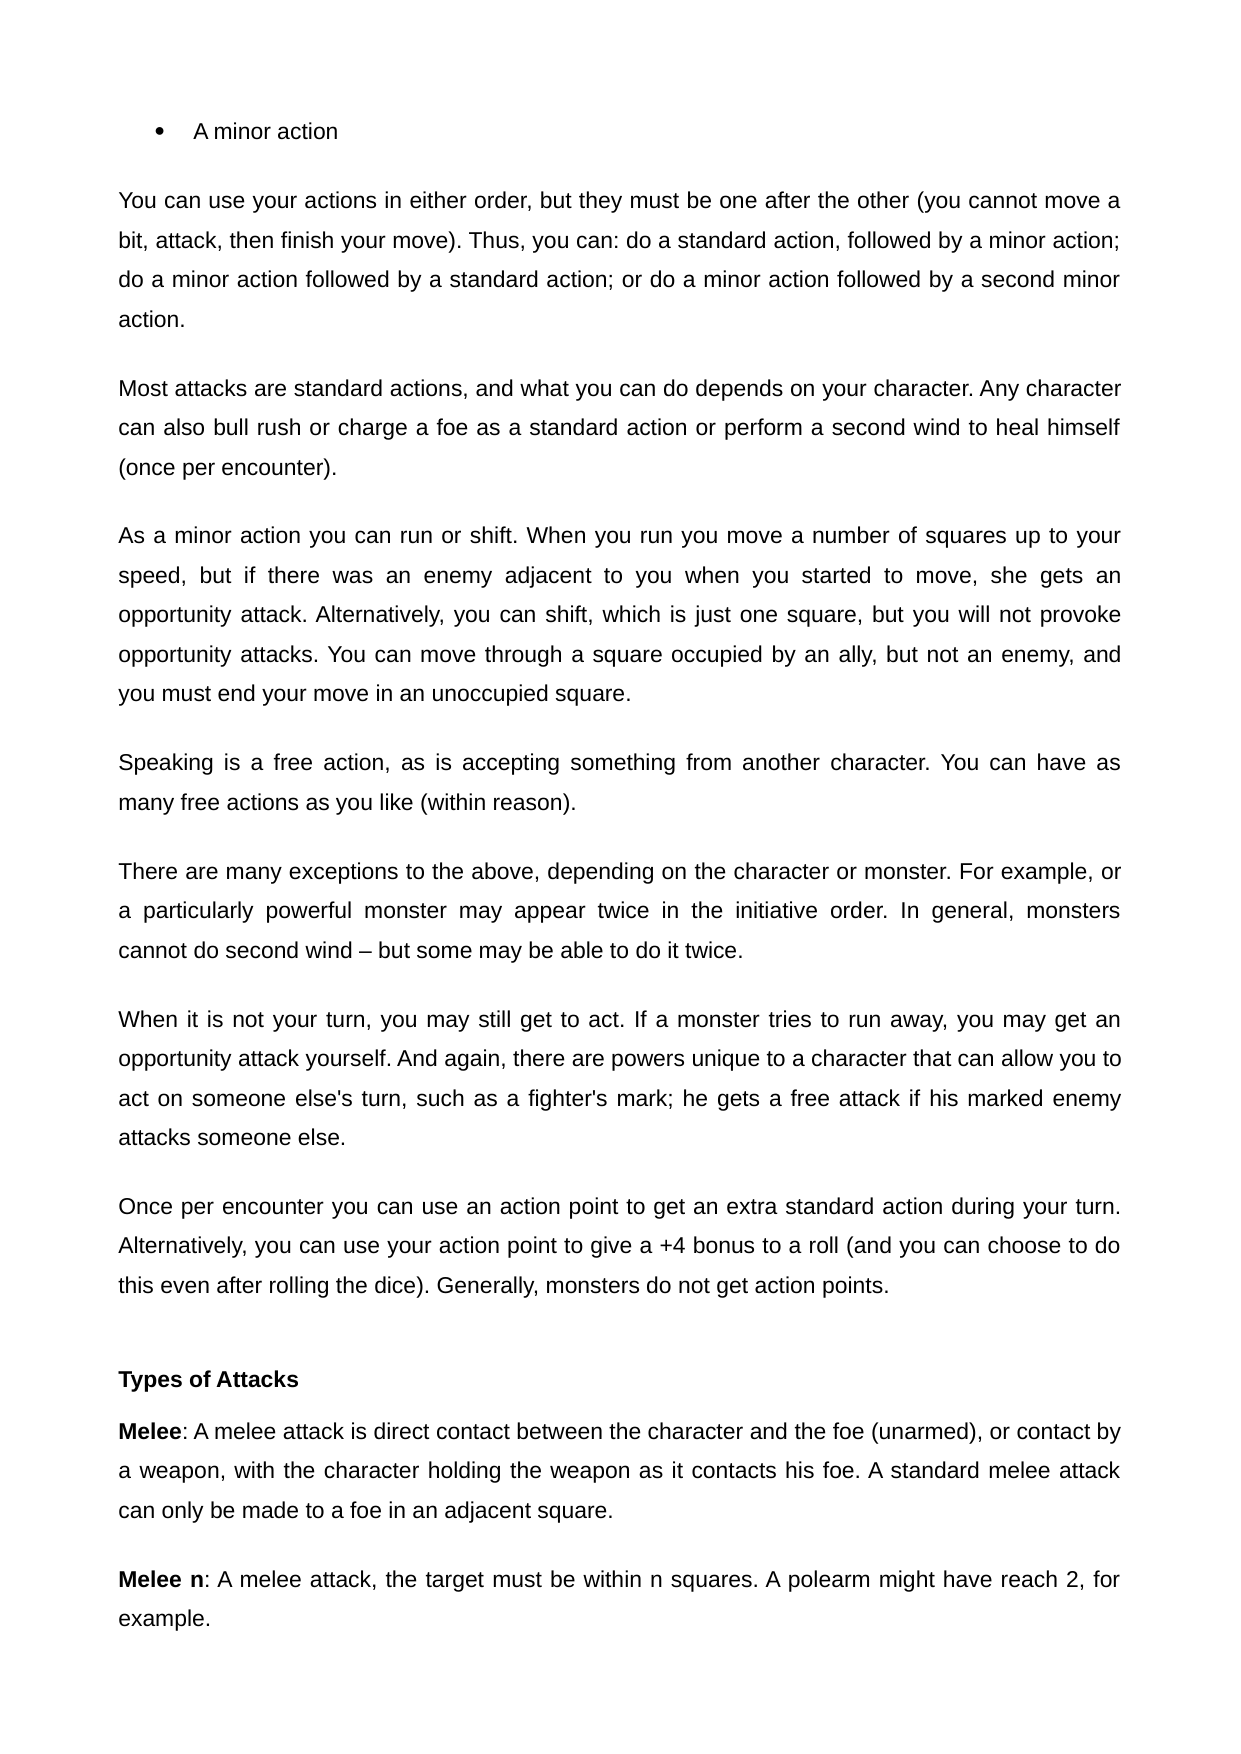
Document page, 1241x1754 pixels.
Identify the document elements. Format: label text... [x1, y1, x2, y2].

subtitle Types of Attacks [118, 1366, 1122, 1392]
text You can use your actions in either order, but they must be one after the other (you cannot move a bit, attack, then finish your move). Thus, you can: do a standard action, followed by a minor action; do a minor action followed by a standard action; or do a minor action followed by a second minor action. [118, 187, 1122, 332]
text Melee n: A melee attack, the target must be within n squares. A polearm might have reach 2, for example. [118, 1566, 1122, 1632]
text Once per encounter you can use an action point to get an extra standard action during your turn. Alternatively, you can use your action point to give a +4 bonus to a roll (and you can choose to do this even after rolling the dice). Generally, monsters do not get action points. [118, 1193, 1122, 1298]
text When it is not your turn, you may still get to act. If a monster tries to run away, you may get an opportunity attack yourself. And again, there are powers unique to a character that can allow you to act on someone else's turn, such as a fighter's mark; he gets a free attack if his marked enemy attacks someone else. [118, 1006, 1122, 1150]
list A minor action [156, 118, 1122, 144]
text Speaking is a free action, as is accepting something from another character. You can have as many free actions as you like (within reason). [118, 749, 1122, 815]
text As a minor action you can run or shift. When you run you move a number of squares up to your speed, but if there was an enemy adjacent to you when you started to move, she gets an opportunity attack. Alternatively, you can shift, which is just one square, but you will not provoke opportunity attacks. You can move through a square occupied by an ally, but not an enemy, and you must end your move in an unoccupied square. [118, 522, 1122, 707]
text Melee: A melee attack is direct contact between the character and the foe (unarmed), or contact by a weapon, with the character holding the weapon as it contacts his foe. A standard melee attack can only be made to a foe in an adjacent square. [118, 1418, 1122, 1523]
text There are many exceptions to the above, depending on the character or monster. For example, or a particularly powerful monster may appear twice in the initiative order. In general, monsters cannot do second wind – but some may be able to do it twice. [118, 858, 1122, 963]
text Most attacks are standard actions, and what you can do depends on your character. Any character can also bull rush or charge a foe as a standard action or perform a second wind to heal himself (once per encounter). [118, 374, 1122, 480]
